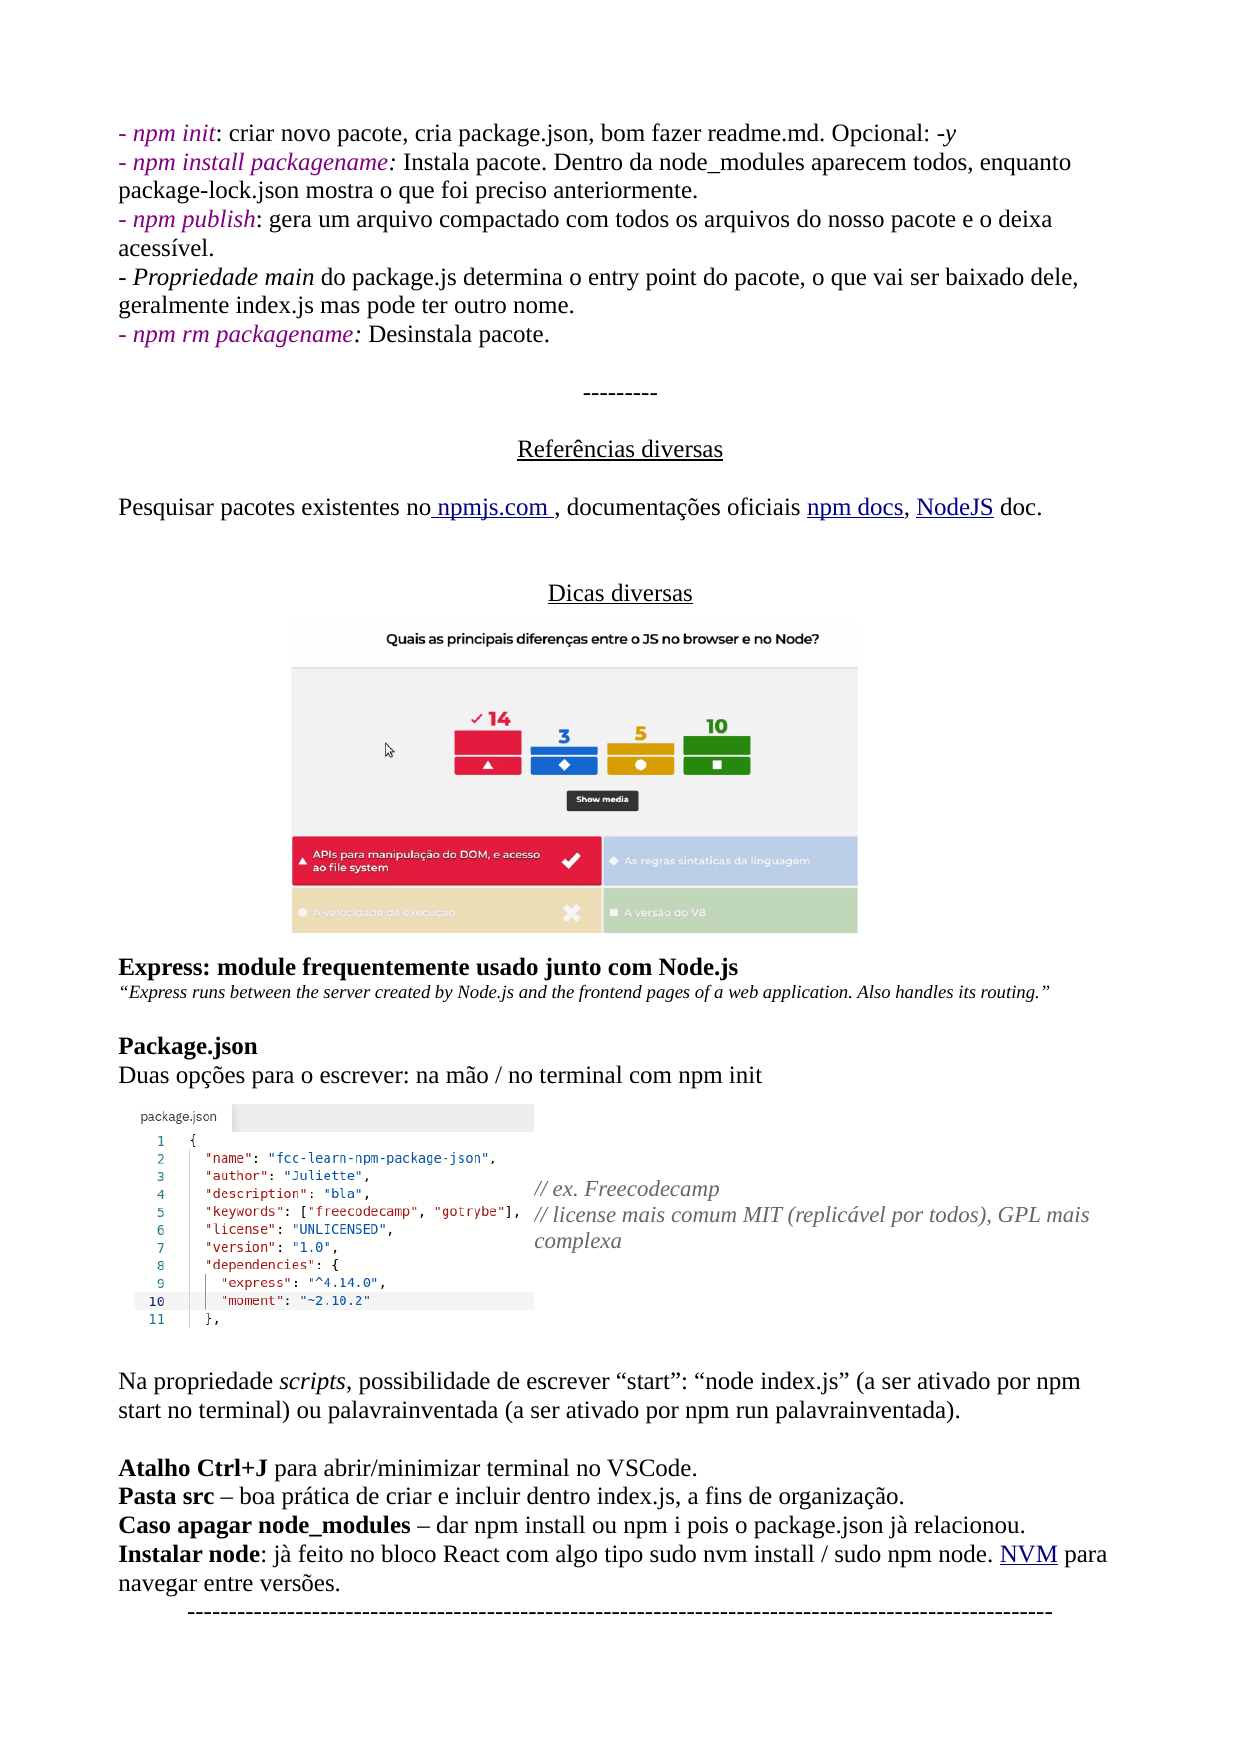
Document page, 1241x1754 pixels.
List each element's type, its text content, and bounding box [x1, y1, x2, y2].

text -------------------------------------------------------------------------------------------------------- [118, 1596, 1122, 1625]
text Caso apagar node_modules – dar npm install ou npm i pois o package.json jà relacionou. [118, 1510, 1122, 1539]
text Package.json [118, 1031, 1122, 1060]
text // license mais comum MIT (replicável por todos), GPL mais complexa [535, 1201, 1122, 1254]
text Referências diversas [118, 434, 1122, 463]
text Pasta src – boa prática de criar e incluir dentro index.js, a fins de organização. [118, 1481, 1122, 1510]
picture [134, 1104, 535, 1328]
text // ex. Freecodecamp [535, 1175, 1122, 1201]
text Instalar node: jà feito no bloco React com algo tipo sudo nvm install / sudo npm node. NVM para navegar entre versões. [118, 1539, 1122, 1596]
text - npm rm packagename: Desinstala pacote. [118, 319, 1122, 348]
text “Express runs between the server created by Node.js and the frontend pages of a web application. Also handles its routing.” [118, 981, 1122, 1002]
text - npm install packagename: Instala pacote. Dentro da node_modules aparecem todos, enquanto package-lock.json mostra o que foi preciso anteriormente. [118, 147, 1122, 204]
text [118, 1175, 134, 1201]
text Pesquisar pacotes existentes no npmjs.com , documentações oficiais npm docs, NodeJS doc. [118, 492, 1122, 521]
text - Propriedade main do package.js determina o entry point do pacote, o que vai ser baixado dele, geralmente index.js mas pode ter outro nome. [118, 262, 1122, 319]
text - npm publish: gera um arquivo compactado com todos os arquivos do nosso pacote e o deixa acessível. [118, 204, 1122, 262]
text Atalho Ctrl+J para abrir/minimizar terminal no VSCode. [118, 1453, 1122, 1481]
picture [291, 618, 858, 933]
text --------- [118, 377, 1122, 406]
text - npm init: criar novo pacote, cria package.json, bom fazer readme.md. Opcional: -y [118, 118, 1122, 147]
text Duas opções para o escrever: na mão / no terminal com npm init [118, 1060, 1122, 1088]
text Express: module frequentemente usado junto com Node.js [118, 952, 1122, 981]
text Na propriedade scripts, possibilidade de escrever “start”: “node index.js” (a ser ativado por npm start no terminal) ou palavrainventada (a ser ativado por npm run palavrainventada). [118, 1366, 1122, 1424]
text Dicas diversas [118, 578, 1122, 607]
